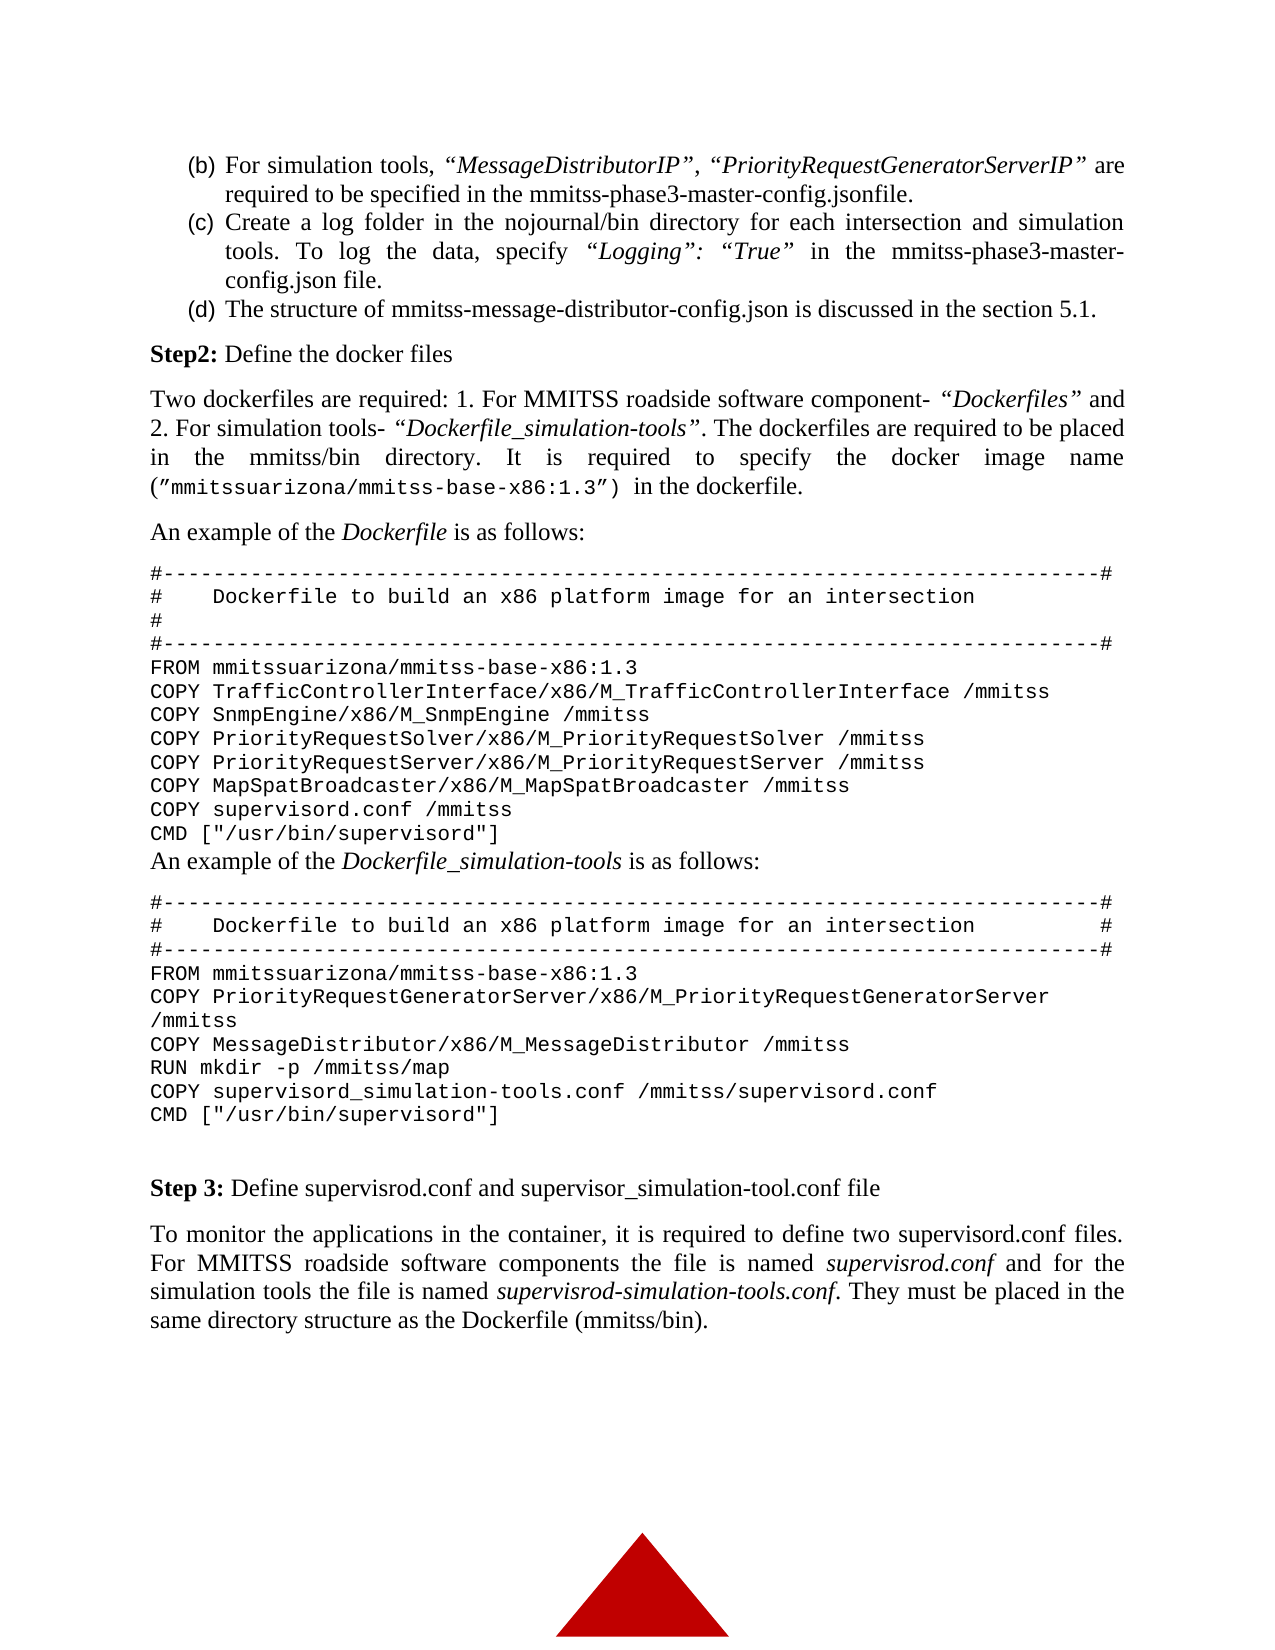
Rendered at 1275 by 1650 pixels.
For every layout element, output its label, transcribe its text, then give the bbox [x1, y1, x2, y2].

text Step 3: Define supervisrod.conf and supervisor_simulation-tool.conf file [150, 1173, 1125, 1202]
text CMD ["/usr/bin/supervisord"] [150, 1104, 1125, 1128]
text FROM mmitssuarizona/mmitss-base-x86:1.3 [150, 657, 1125, 681]
text Step2: Define the docker files [150, 339, 1125, 368]
text COPY MessageDistributor/x86/M_MessageDistributor /mmitss [150, 1033, 1125, 1057]
text COPY MapSpatBroadcaster/x86/M_MapSpatBroadcaster /mmitss [150, 775, 1125, 799]
text RUN mkdir -p /mmitss/map [150, 1057, 1125, 1081]
text COPY supervisord_simulation-tools.conf /mmitss/supervisord.conf [150, 1081, 1125, 1104]
text # Dockerfile to build an x86 platform image for an intersection # [150, 915, 1125, 939]
text To monitor the applications in the container, it is required to define two supervisord.conf files. For MMITSS roadside software components the file is named supervisrod.conf and for the simulation tools the file is named supervisrod-simulation-tools.conf. They must be placed in the same directory structure as the Dockerfile (mmitss/bin). [150, 1219, 1125, 1334]
text An example of the Dockerfile is as follows: [150, 517, 1125, 546]
text #---------------------------------------------------------------------------# [150, 892, 1125, 915]
text COPY supervisord.conf /mmitss [150, 799, 1125, 823]
text COPY PriorityRequestGeneratorServer/x86/M_PriorityRequestGeneratorServer /mmitss [150, 986, 1125, 1033]
text An example of the Dockerfile_simulation-tools is as follows: [150, 846, 1125, 875]
text #---------------------------------------------------------------------------# [150, 633, 1125, 657]
text COPY SnmpEngine/x86/M_SnmpEngine /mmitss [150, 704, 1125, 728]
list The structure of mmitss-message-distributor-config.json is discussed in the section 5.1. [187, 294, 1125, 322]
list Create a log folder in the nojournal/bin directory for each intersection and simulation tools. To log the data, specify “Logging”: “True” in the mmitss-phase3-master-config.json file. [187, 207, 1125, 294]
text # Dockerfile to build an x86 platform image for an intersection # [150, 586, 1125, 633]
text COPY TrafficControllerInterface/x86/M_TrafficControllerInterface /mmitss [150, 681, 1125, 704]
text #---------------------------------------------------------------------------# [150, 562, 1125, 586]
text COPY PriorityRequestSolver/x86/M_PriorityRequestSolver /mmitss [150, 728, 1125, 752]
text FROM mmitssuarizona/mmitss-base-x86:1.3 [150, 963, 1125, 986]
text #---------------------------------------------------------------------------# [150, 939, 1125, 963]
text COPY PriorityRequestServer/x86/M_PriorityRequestServer /mmitss [150, 752, 1125, 775]
text CMD ["/usr/bin/supervisord"] [150, 823, 1125, 846]
list For simulation tools, “MessageDistributorIP”, “PriorityRequestGeneratorServerIP” are required to be specified in the mmitss-phase3-master-config.jsonfile. [187, 150, 1125, 207]
text Two dockerfiles are required: 1. For MMITSS roadside software component- “Dockerfiles” and 2. For simulation tools- “Dockerfile_simulation-tools”. The dockerfiles are required to be placed in the mmitss/bin directory. It is required to specify the docker image name (”mmitssuarizona/mmitss-base-x86:1.3”) in the dockerfile. [150, 384, 1125, 500]
